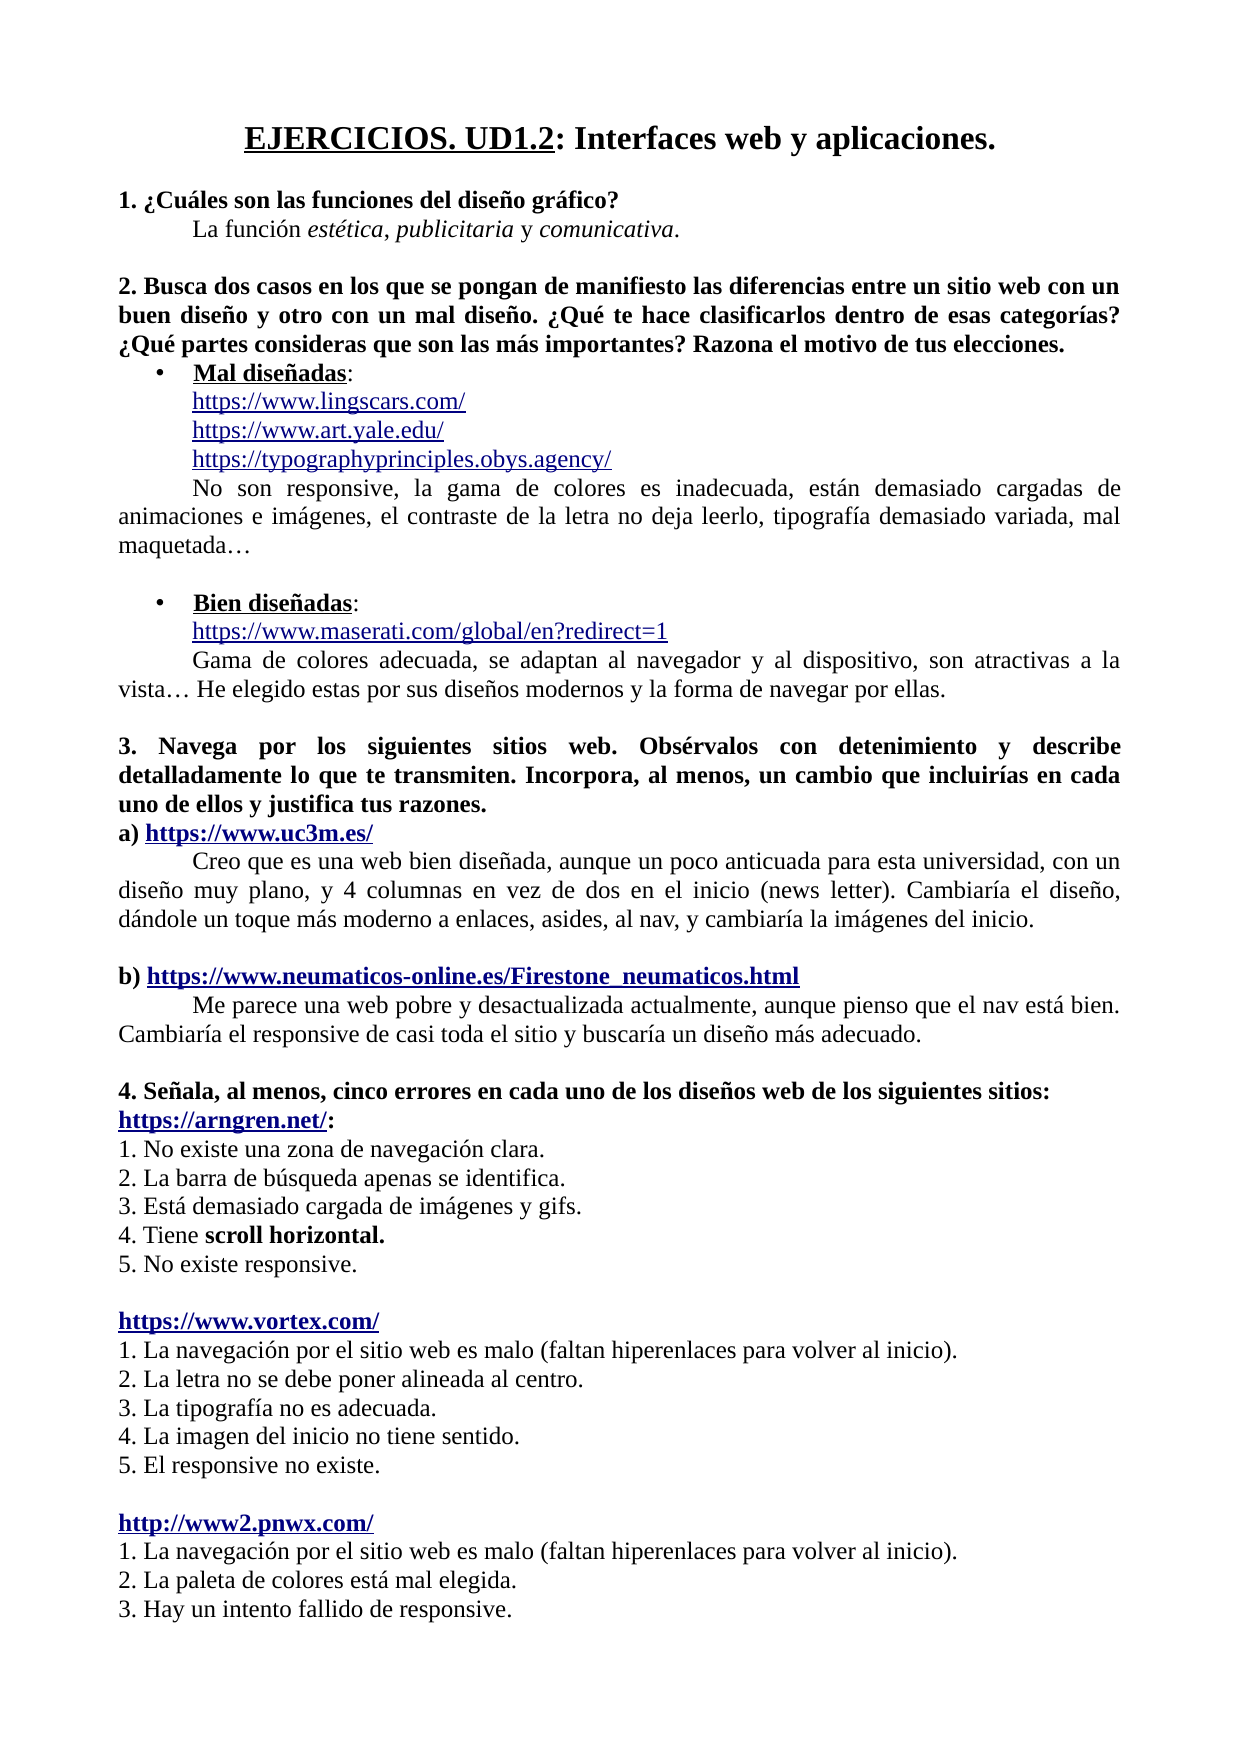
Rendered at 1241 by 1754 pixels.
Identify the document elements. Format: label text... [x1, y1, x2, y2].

text https://typographyprinciples.obys.agency/ [118, 444, 1122, 473]
text 3. Está demasiado cargada de imágenes y gifs. [118, 1191, 1122, 1220]
text 1. La navegación por el sitio web es malo (faltan hiperenlaces para volver al inicio). [118, 1536, 1122, 1565]
text https://www.maserati.com/global/en?redirect=1 [118, 616, 1122, 645]
text 1. No existe una zona de navegación clara. [118, 1134, 1122, 1163]
text La función estética, publicitaria y comunicativa. [118, 214, 1122, 243]
text https://arngren.net/: [118, 1105, 1122, 1134]
text 5. No existe responsive. [118, 1249, 1122, 1278]
text http://www2.pnwx.com/ [118, 1508, 1122, 1536]
list Bien diseñadas: [156, 588, 1122, 616]
text 1. La navegación por el sitio web es malo (faltan hiperenlaces para volver al inicio). [118, 1335, 1122, 1364]
text 3. Hay un intento fallido de responsive. [118, 1594, 1122, 1623]
text 4. Señala, al menos, cinco errores en cada uno de los diseños web de los siguientes sitios: [118, 1076, 1122, 1105]
text Gama de colores adecuada, se adaptan al navegador y al dispositivo, son atractivas a la vista… He elegido estas por sus diseños modernos y la forma de navegar por ellas. [118, 645, 1122, 703]
text 2. La paleta de colores está mal elegida. [118, 1565, 1122, 1594]
text EJERCICIOS. UD1.2: Interfaces web y aplicaciones. [118, 118, 1122, 156]
text 3. Navega por los siguientes sitios web. Obsérvalos con detenimiento y describe detalladamente lo que te transmiten. Incorpora, al menos, un cambio que incluirías en cada uno de ellos y justifica tus razones. [118, 731, 1122, 818]
text a) https://www.uc3m.es/ [118, 818, 1122, 846]
text 1. ¿Cuáles son las funciones del diseño gráfico? [118, 185, 1122, 214]
text 4. Tiene scroll horizontal. [118, 1220, 1122, 1249]
text b) https://www.neumaticos-online.es/Firestone_neumaticos.html [118, 961, 1122, 990]
text 4. La imagen del inicio no tiene sentido. [118, 1421, 1122, 1450]
text Creo que es una web bien diseñada, aunque un poco anticuada para esta universidad, con un diseño muy plano, y 4 columnas en vez de dos en el inicio (news letter). Cambiaría el diseño, dándole un toque más moderno a enlaces, asides, al nav, y cambiaría la imágenes del inicio. [118, 846, 1122, 933]
text 2. Busca dos casos en los que se pongan de manifiesto las diferencias entre un sitio web con un buen diseño y otro con un mal diseño. ¿Qué te hace clasificarlos dentro de esas categorías? ¿Qué partes consideras que son las más importantes? Razona el motivo de tus elecciones. [118, 271, 1122, 358]
list Mal diseñadas: [156, 358, 1122, 386]
text 5. El responsive no existe. [118, 1450, 1122, 1479]
text 3. La tipografía no es adecuada. [118, 1393, 1122, 1421]
text https://www.lingscars.com/ [118, 386, 1122, 415]
text 2. La letra no se debe poner alineada al centro. [118, 1364, 1122, 1393]
text No son responsive, la gama de colores es inadecuada, están demasiado cargadas de animaciones e imágenes, el contraste de la letra no deja leerlo, tipografía demasiado variada, mal maquetada… [118, 473, 1122, 559]
text https://www.art.yale.edu/ [118, 415, 1122, 444]
text 2. La barra de búsqueda apenas se identifica. [118, 1163, 1122, 1191]
text https://www.vortex.com/ [118, 1306, 1122, 1335]
text Me parece una web pobre y desactualizada actualmente, aunque pienso que el nav está bien. Cambiaría el responsive de casi toda el sitio y buscaría un diseño más adecuado. [118, 990, 1122, 1048]
